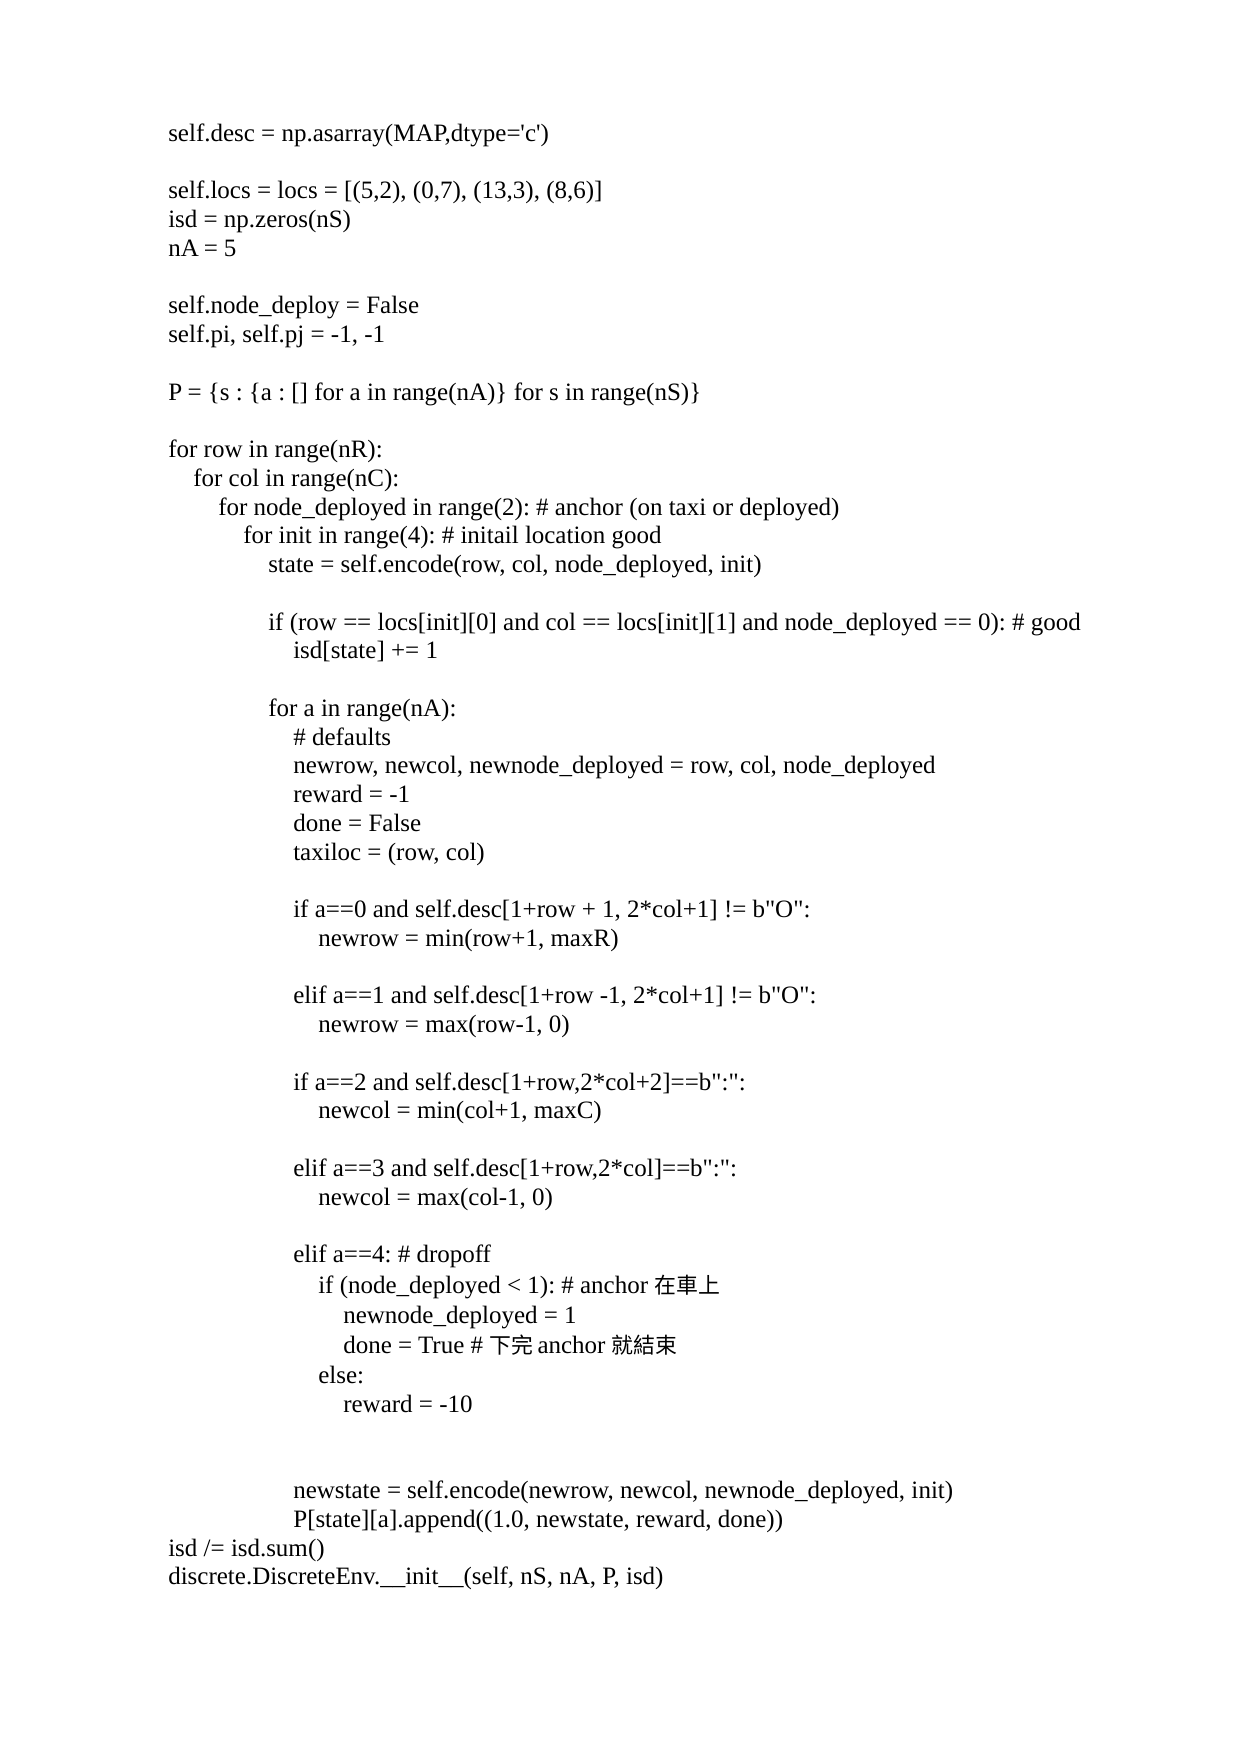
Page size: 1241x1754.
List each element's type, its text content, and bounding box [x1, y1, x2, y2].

text newnode_deployed = 1 [118, 1300, 1122, 1328]
text isd = np.zeros(nS) [118, 204, 1122, 233]
text isd[state] += 1 [118, 636, 1122, 664]
text if (row == locs[init][0] and col == locs[init][1] and node_deployed == 0): # good [118, 607, 1122, 636]
text if a==2 and self.desc[1+row,2*col+2]==b":": [118, 1067, 1122, 1096]
text for a in range(nA): [118, 693, 1122, 722]
text self.pi, self.pj = -1, -1 [118, 319, 1122, 348]
text else: [118, 1360, 1122, 1389]
text for col in range(nC): [118, 463, 1122, 492]
text self.desc = np.asarray(MAP,dtype='c') [118, 118, 1122, 147]
text isd /= isd.sum() [118, 1533, 1122, 1561]
text elif a==3 and self.desc[1+row,2*col]==b":": [118, 1153, 1122, 1182]
text elif a==1 and self.desc[1+row -1, 2*col+1] != b"O": [118, 981, 1122, 1009]
text P[state][a].append((1.0, newstate, reward, done)) [118, 1504, 1122, 1533]
text newstate = self.encode(newrow, newcol, newnode_deployed, init) [118, 1475, 1122, 1504]
text reward = -1 [118, 779, 1122, 808]
text # defaults [118, 722, 1122, 751]
text state = self.encode(row, col, node_deployed, init) [118, 549, 1122, 578]
text done = True # 下完anchor 就結束 [118, 1328, 1122, 1360]
text newrow, newcol, newnode_deployed = row, col, node_deployed [118, 751, 1122, 779]
text nA = 5 [118, 233, 1122, 262]
text newrow = max(row-1, 0) [118, 1009, 1122, 1038]
text for row in range(nR): [118, 434, 1122, 463]
text for node_deployed in range(2): # anchor (on taxi or deployed) [118, 492, 1122, 521]
text done = False [118, 808, 1122, 837]
text discrete.DiscreteEnv.__init__(self, nS, nA, P, isd) [118, 1561, 1122, 1590]
text newcol = min(col+1, maxC) [118, 1096, 1122, 1124]
text taxiloc = (row, col) [118, 837, 1122, 866]
text if (node_deployed < 1): # anchor 在車上 [118, 1268, 1122, 1300]
text newcol = max(col-1, 0) [118, 1182, 1122, 1211]
text self.locs = locs = [(5,2), (0,7), (13,3), (8,6)] [118, 176, 1122, 204]
text newrow = min(row+1, maxR) [118, 923, 1122, 952]
text P = {s : {a : [] for a in range(nA)} for s in range(nS)} [118, 377, 1122, 406]
text for init in range(4): # initail location good [118, 521, 1122, 549]
text self.node_deploy = False [118, 291, 1122, 319]
text elif a==4: # dropoff [118, 1239, 1122, 1268]
text if a==0 and self.desc[1+row + 1, 2*col+1] != b"O": [118, 894, 1122, 923]
text reward = -10 [118, 1389, 1122, 1418]
